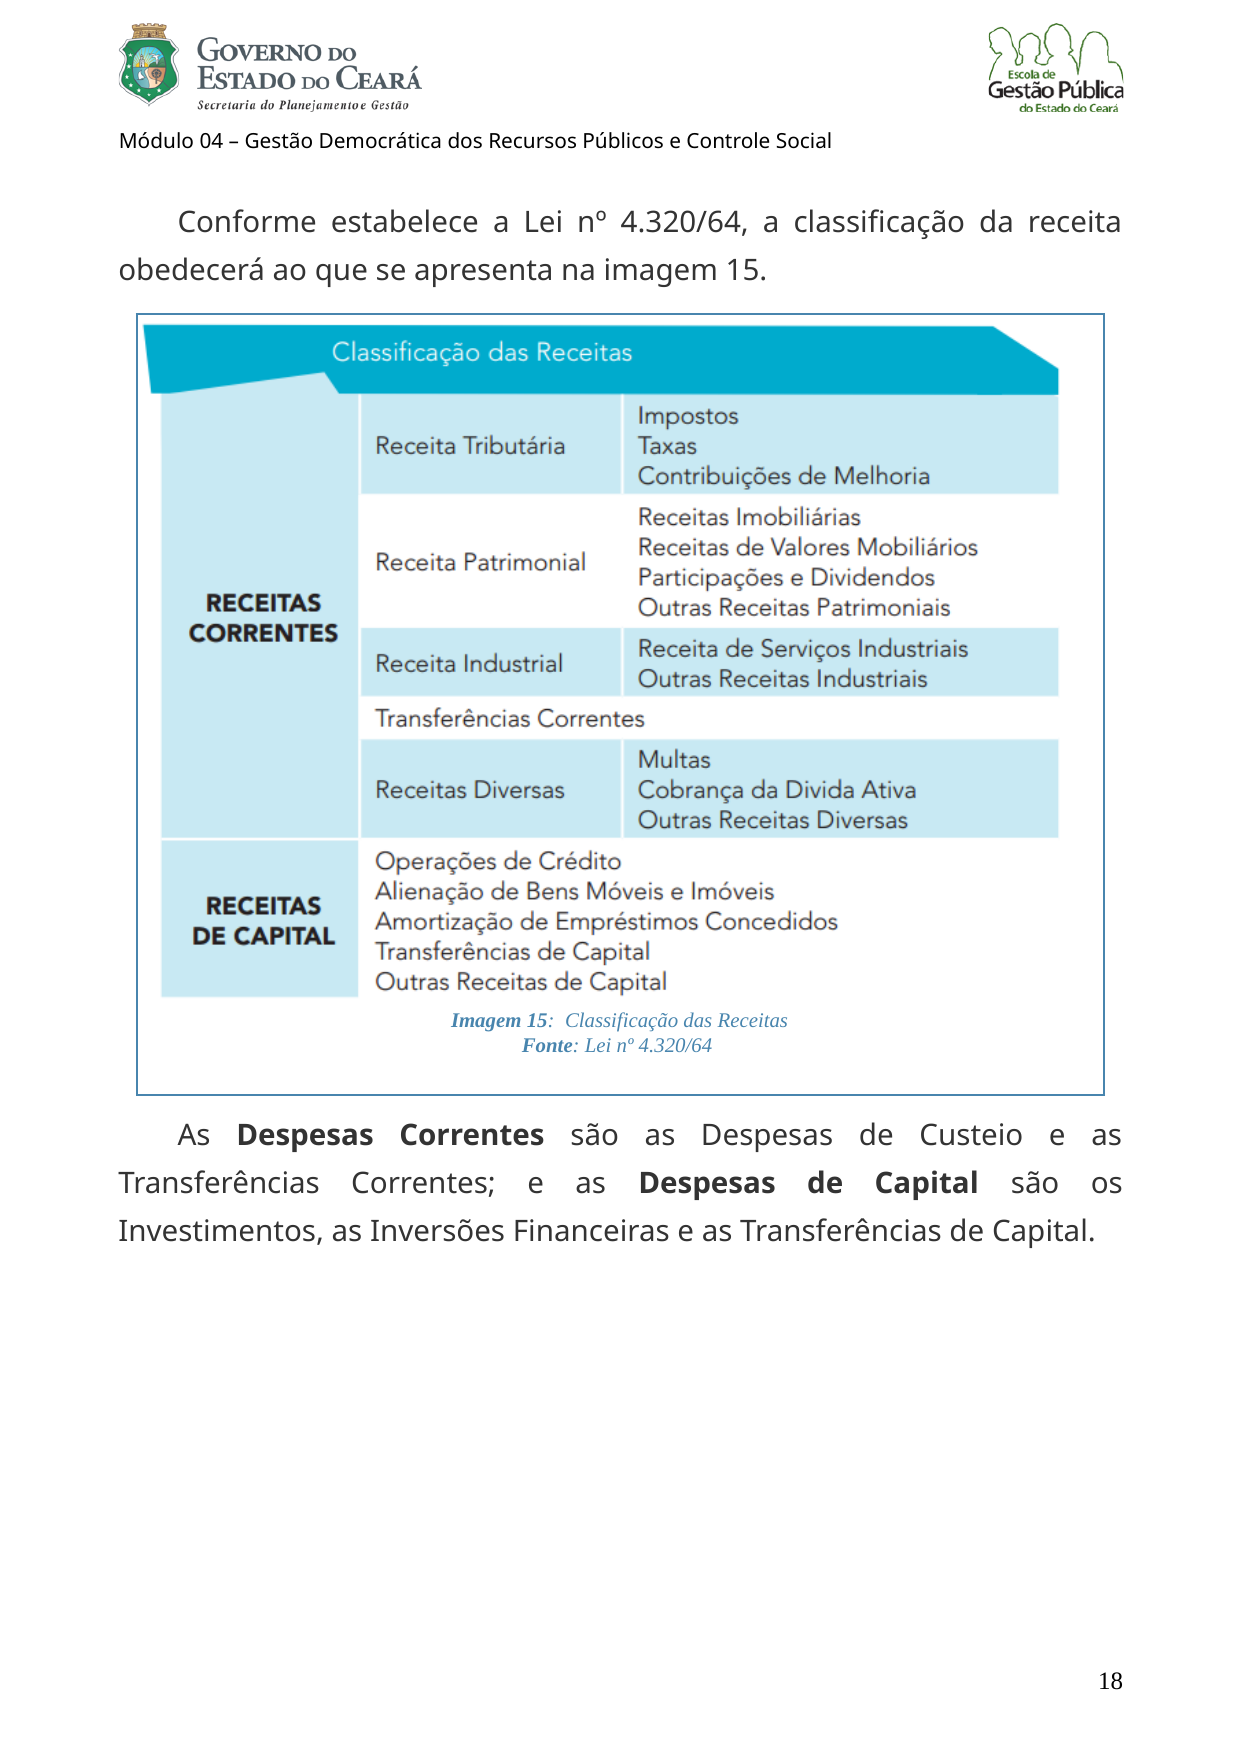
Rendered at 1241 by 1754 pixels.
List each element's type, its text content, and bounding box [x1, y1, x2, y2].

text Conforme estabelece a Lei nº 4.320/64, a classificação da receita obedecerá ao que se apresenta na imagem 15. [118, 200, 1123, 289]
text Imagem 15: Classificação das Receitas [138, 315, 1103, 1032]
text As Despesas Correntes são as Despesas de Custeio e as Transferências Correntes; e as Despesas de Capital são os Investimentos, as Inversões Financeiras e as Transferências de Capital. [118, 420, 1123, 1251]
picture [140, 317, 1101, 1001]
text Fonte: Lei nº 4.320/64 [138, 1032, 1103, 1057]
picture [118, 23, 1124, 112]
